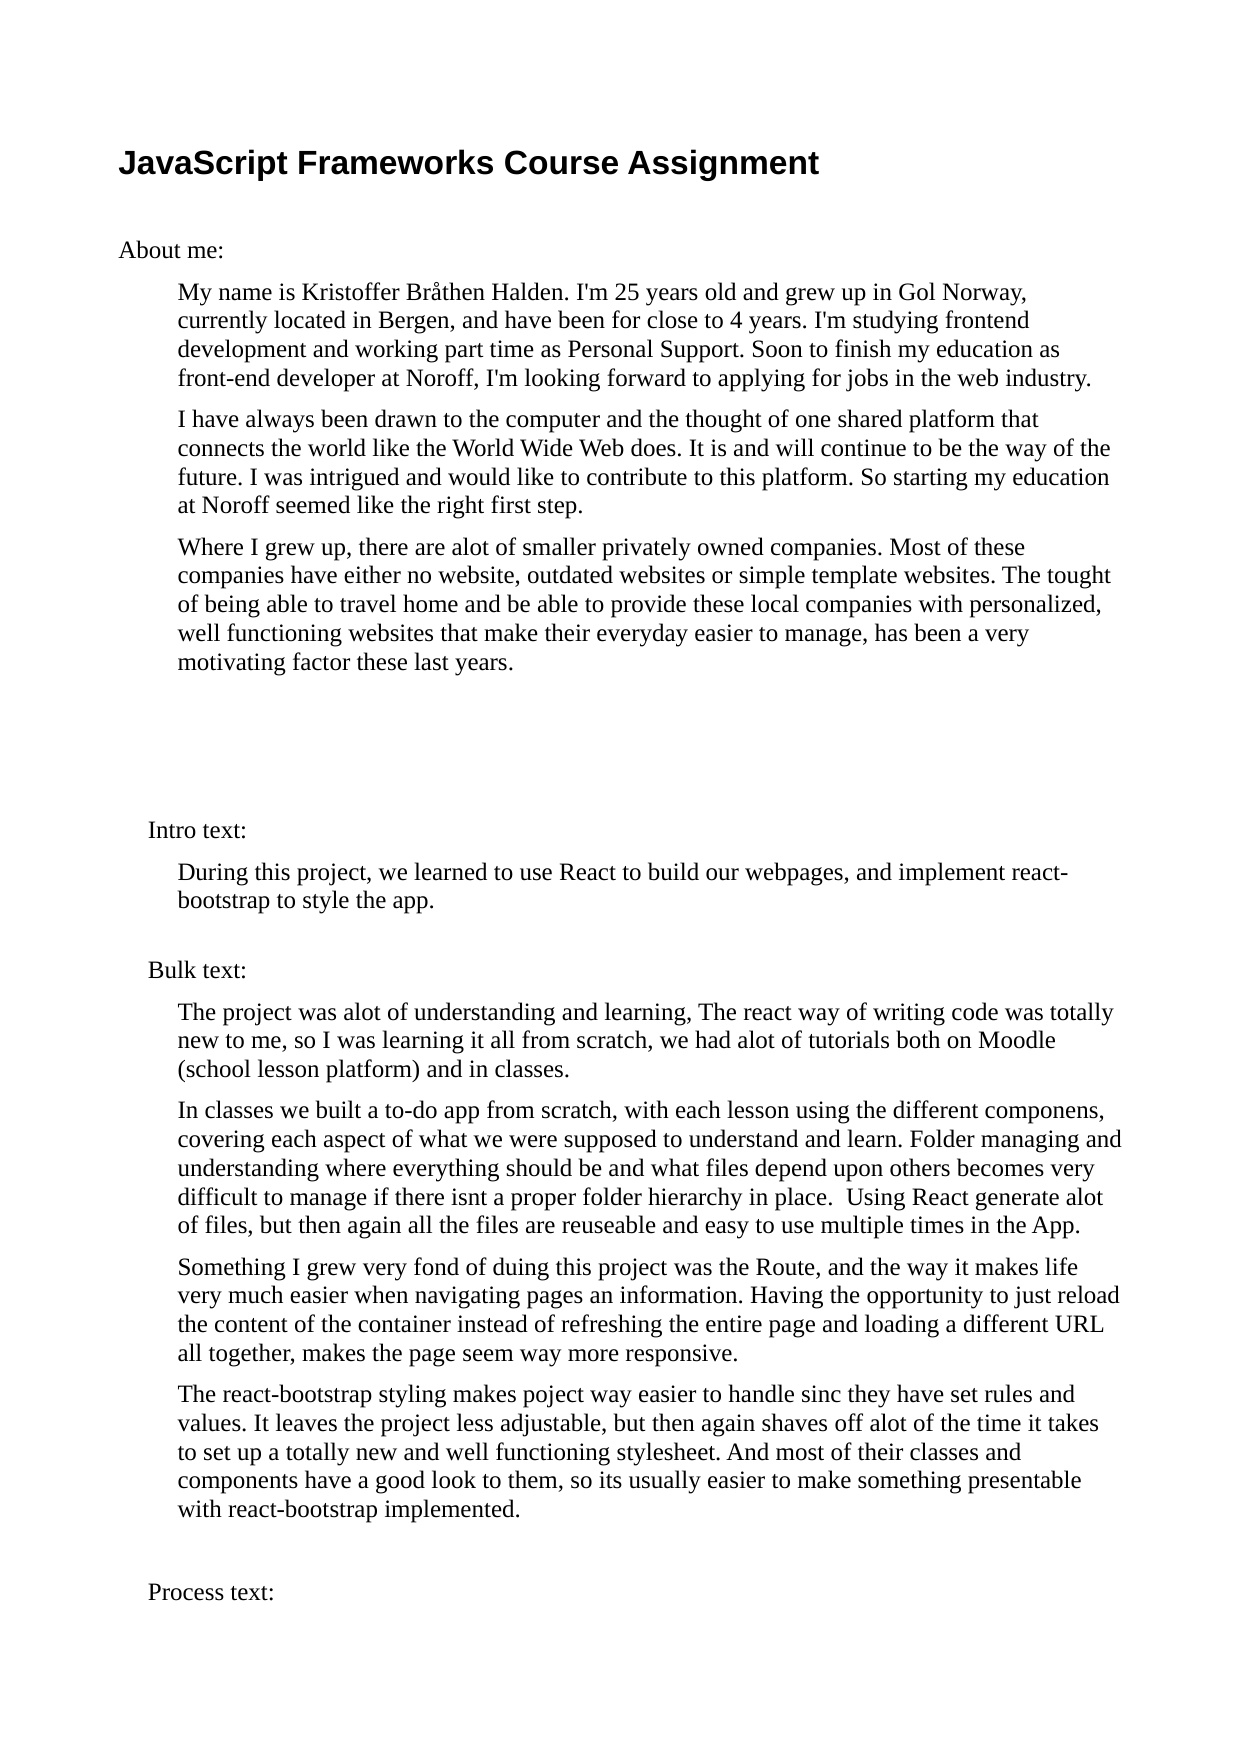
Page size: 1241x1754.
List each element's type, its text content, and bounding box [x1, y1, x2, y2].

text In classes we built a to-do app from scratch, with each lesson using the different componens, covering each aspect of what we were supposed to understand and learn. Folder managing and understanding where everything should be and what files depend upon others becomes very difficult to manage if there isnt a proper folder hierarchy in place. Using React generate alot of files, but then again all the files are reuseable and easy to use multiple times in the App. [148, 1096, 1122, 1239]
text My name is Kristoffer Bråthen Halden. I'm 25 years old and grew up in Gol Norway, currently located in Bergen, and have been for close to 4 years. I'm studying frontend development and working part time as Personal Support. Soon to finish my education as front-end developer at Noroff, I'm looking forward to applying for jobs in the web industry. [148, 277, 1122, 392]
text Bulk text: [148, 956, 1122, 984]
text Intro text: [148, 816, 1122, 844]
text The project was alot of understanding and learning, The react way of writing code was totally new to me, so I was learning it all from scratch, we had alot of tutorials both on Moodle (school lesson platform) and in classes. [148, 997, 1122, 1083]
text Process text: [148, 1577, 1122, 1606]
text The react-bootstrap styling makes poject way easier to handle sinc they have set rules and values. It leaves the project less adjustable, but then again shaves off alot of the time it takes to set up a totally new and well functioning stylesheet. And most of their classes and components have a good look to them, so its usually easier to make something presentable with react-bootstrap implemented. [148, 1379, 1122, 1523]
text Where I grew up, there are alot of smaller privately owned companies. Most of these companies have either no website, outdated websites or simple template websites. The tought of being able to travel home and be able to provide these local companies with personalized, well functioning websites that make their everyday easier to manage, has been a very motivating factor these last years. [148, 532, 1122, 676]
text I have always been drawn to the computer and the thought of one shared platform that connects the world like the World Wide Web does. It is and will continue to be the way of the future. I was intrigued and would like to contribute to this platform. So starting my education at Noroff seemed like the right first step. [148, 404, 1122, 519]
text Something I grew very fond of duing this project was the Route, and the way it makes life very much easier when navigating pages an information. Having the opportunity to just reload the content of the container instead of refreshing the entire page and loading a different URL all together, makes the page seem way more responsive. [148, 1252, 1122, 1367]
text During this project, we learned to use React to build our webpages, and implement react-bootstrap to style the app. [148, 857, 1122, 914]
text About me: [118, 236, 1122, 264]
subtitle JavaScript Frameworks Course Assignment [118, 143, 1122, 182]
